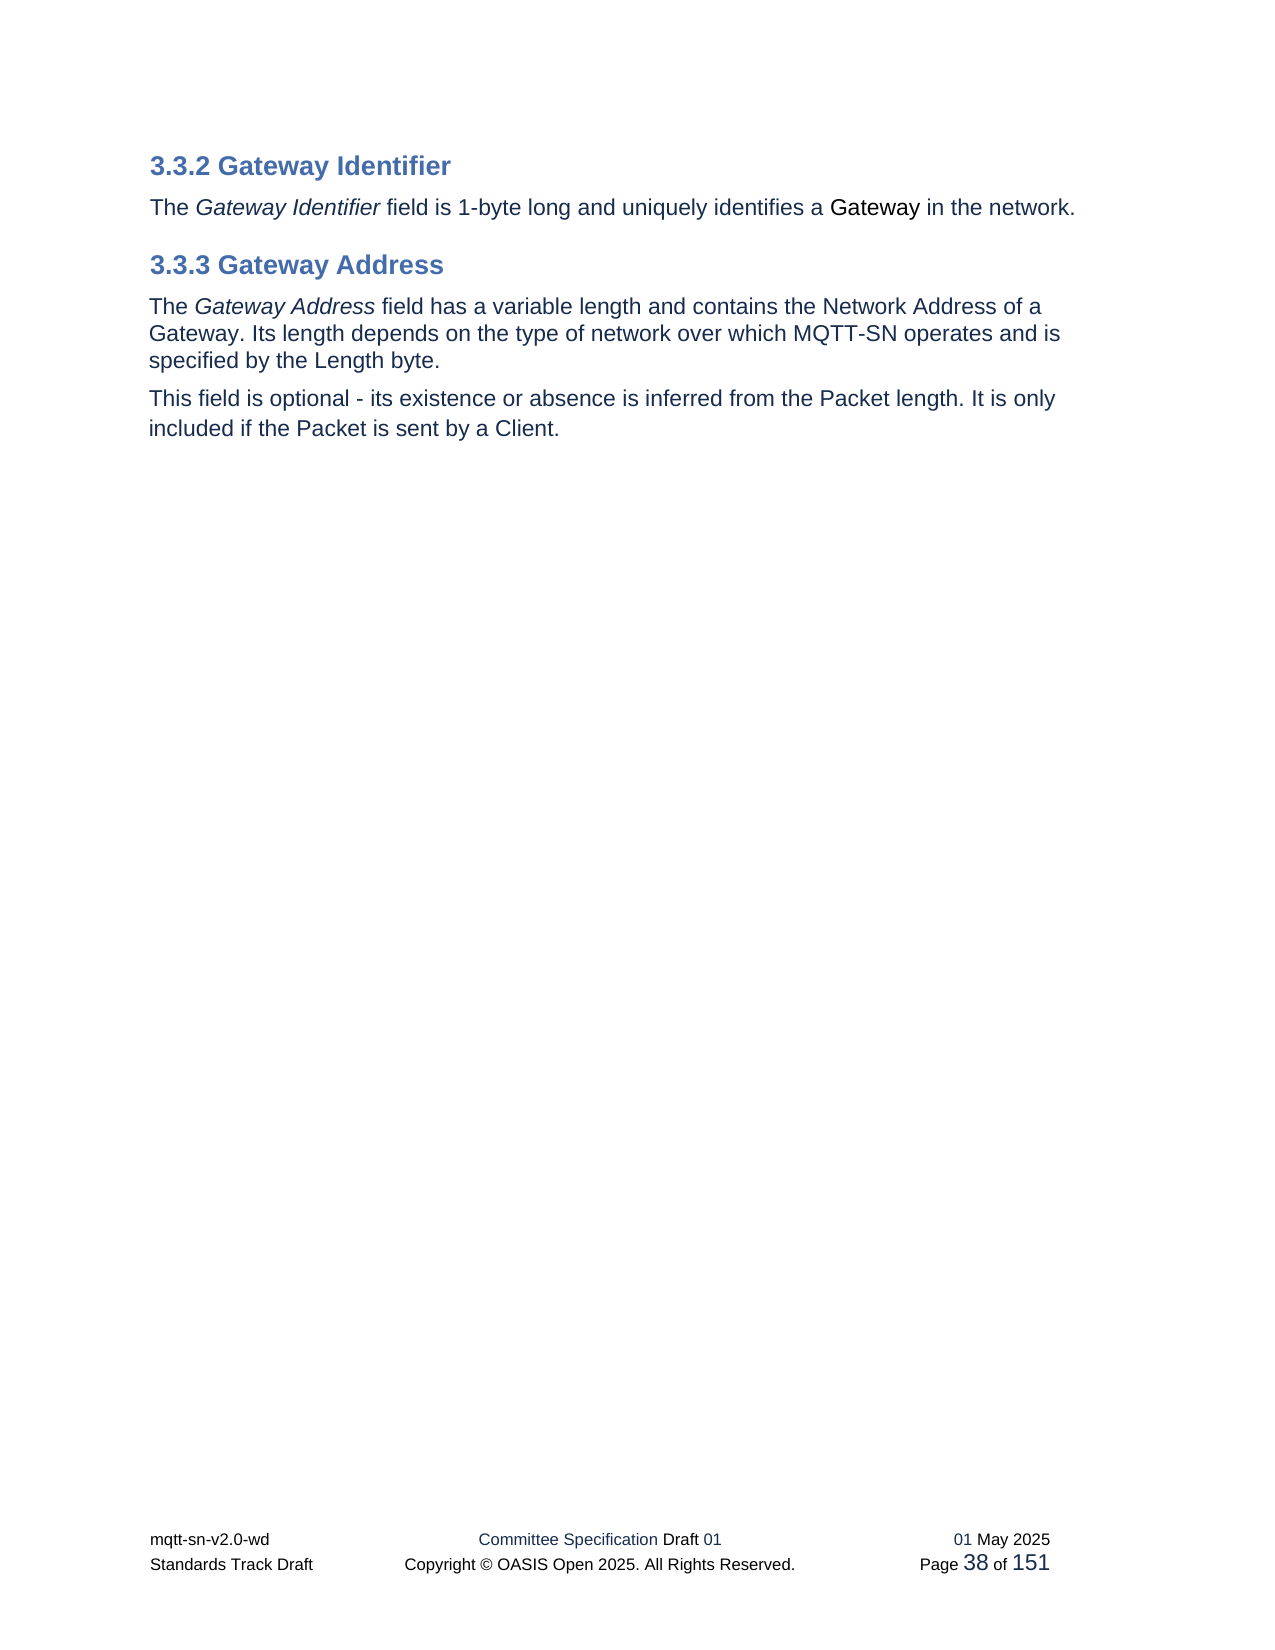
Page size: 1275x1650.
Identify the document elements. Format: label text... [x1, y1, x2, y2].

subtitle 3.3.3 Gateway Address [150, 249, 1124, 280]
subtitle 3.3.2 Gateway Identifier [150, 150, 1124, 181]
text The Gateway Identifier field is 1-byte long and uniquely identifies a Gateway in the network. [149, 194, 1124, 220]
text The Gateway Address field has a variable length and contains the Network Address of a Gateway. Its length depends on the type of network over which MQTT-SN operates and is specified by the Length byte. [148, 293, 1124, 373]
text This field is optional - its existence or absence is inferred from the Packet length. It is only included if the Packet is sent by a Client. [148, 384, 1124, 441]
